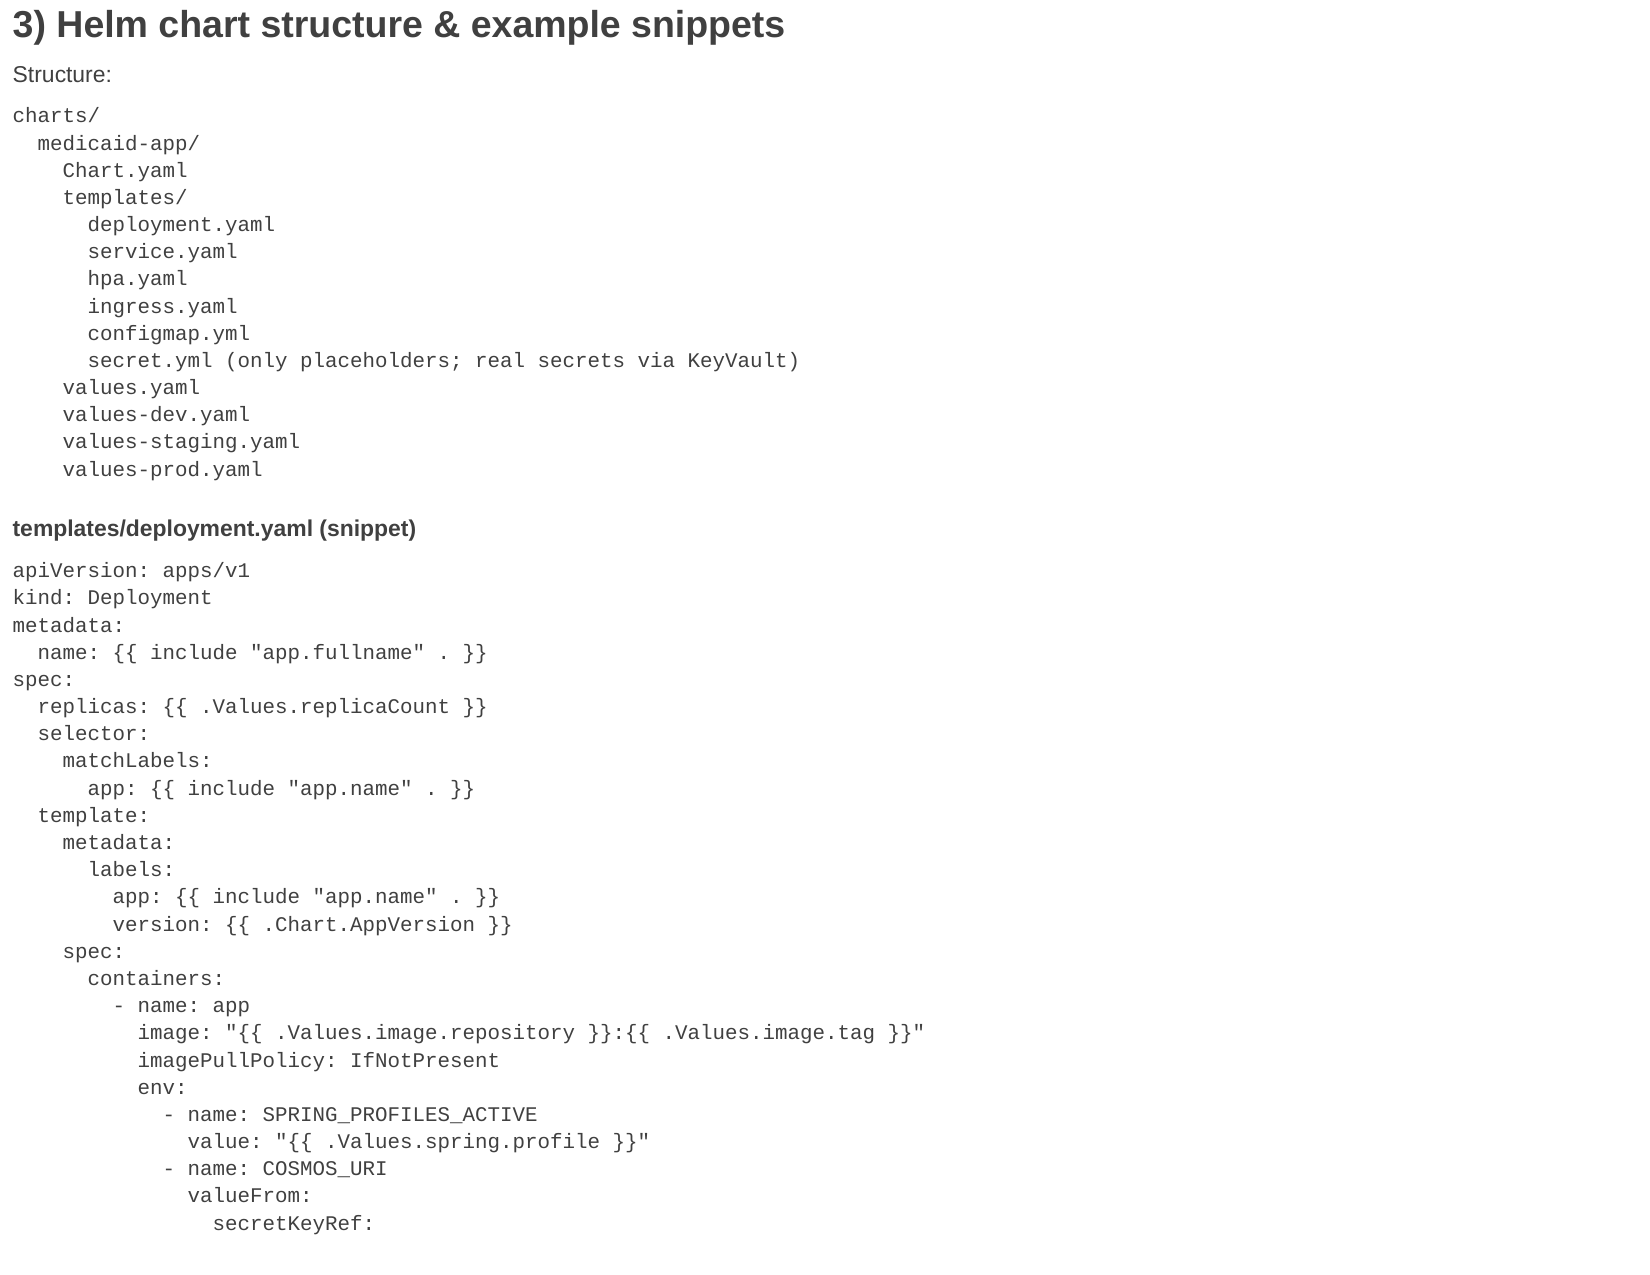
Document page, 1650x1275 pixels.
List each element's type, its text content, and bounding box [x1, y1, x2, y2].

text templates/ [12, 187, 1626, 211]
text version: {{ .Chart.AppVersion }} [12, 914, 1626, 937]
text spec: [12, 941, 1626, 964]
text kind: Deployment [12, 587, 1626, 611]
text selector: [12, 723, 1626, 747]
text env: [12, 1077, 1626, 1100]
text - name: COSMOS_URI [12, 1158, 1626, 1182]
text image: "{{ .Values.image.repository }}:{{ .Values.image.tag }}" [12, 1022, 1626, 1046]
subtitle 3) Helm chart structure & example snippets [12, 3, 1626, 46]
text values-dev.yaml [12, 404, 1626, 428]
text spec: [12, 669, 1626, 693]
text deployment.yaml [12, 214, 1626, 238]
text replicas: {{ .Values.replicaCount }} [12, 696, 1626, 720]
text apiVersion: apps/v1 [12, 560, 1626, 584]
text charts/ [12, 105, 1626, 129]
text metadata: [12, 614, 1626, 638]
text configmap.yml [12, 323, 1626, 346]
text templates/deployment.yaml (snippet) [12, 515, 1626, 542]
text service.yaml [12, 241, 1626, 265]
text secretKeyRef: [12, 1213, 1626, 1236]
text matchLabels: [12, 751, 1626, 774]
text name: {{ include "app.fullname" . }} [12, 642, 1626, 665]
text template: [12, 805, 1626, 828]
text labels: [12, 859, 1626, 883]
text - name: app [12, 995, 1626, 1019]
text metadata: [12, 832, 1626, 856]
text Chart.yaml [12, 160, 1626, 183]
text app: {{ include "app.name" . }} [12, 778, 1626, 801]
text secret.yml (only placeholders; real secrets via KeyVault) [12, 350, 1626, 374]
text values.yaml [12, 377, 1626, 401]
text - name: SPRING_PROFILES_ACTIVE [12, 1104, 1626, 1128]
text Structure: [12, 61, 1626, 87]
text values-prod.yaml [12, 459, 1626, 482]
text containers: [12, 968, 1626, 992]
text valueFrom: [12, 1186, 1626, 1209]
text values-staging.yaml [12, 432, 1626, 455]
text hpa.yaml [12, 268, 1626, 292]
text imagePullPolicy: IfNotPresent [12, 1049, 1626, 1073]
text ingress.yaml [12, 296, 1626, 319]
text medicaid-app/ [12, 132, 1626, 156]
text value: "{{ .Values.spring.profile }}" [12, 1131, 1626, 1155]
text app: {{ include "app.name" . }} [12, 886, 1626, 910]
